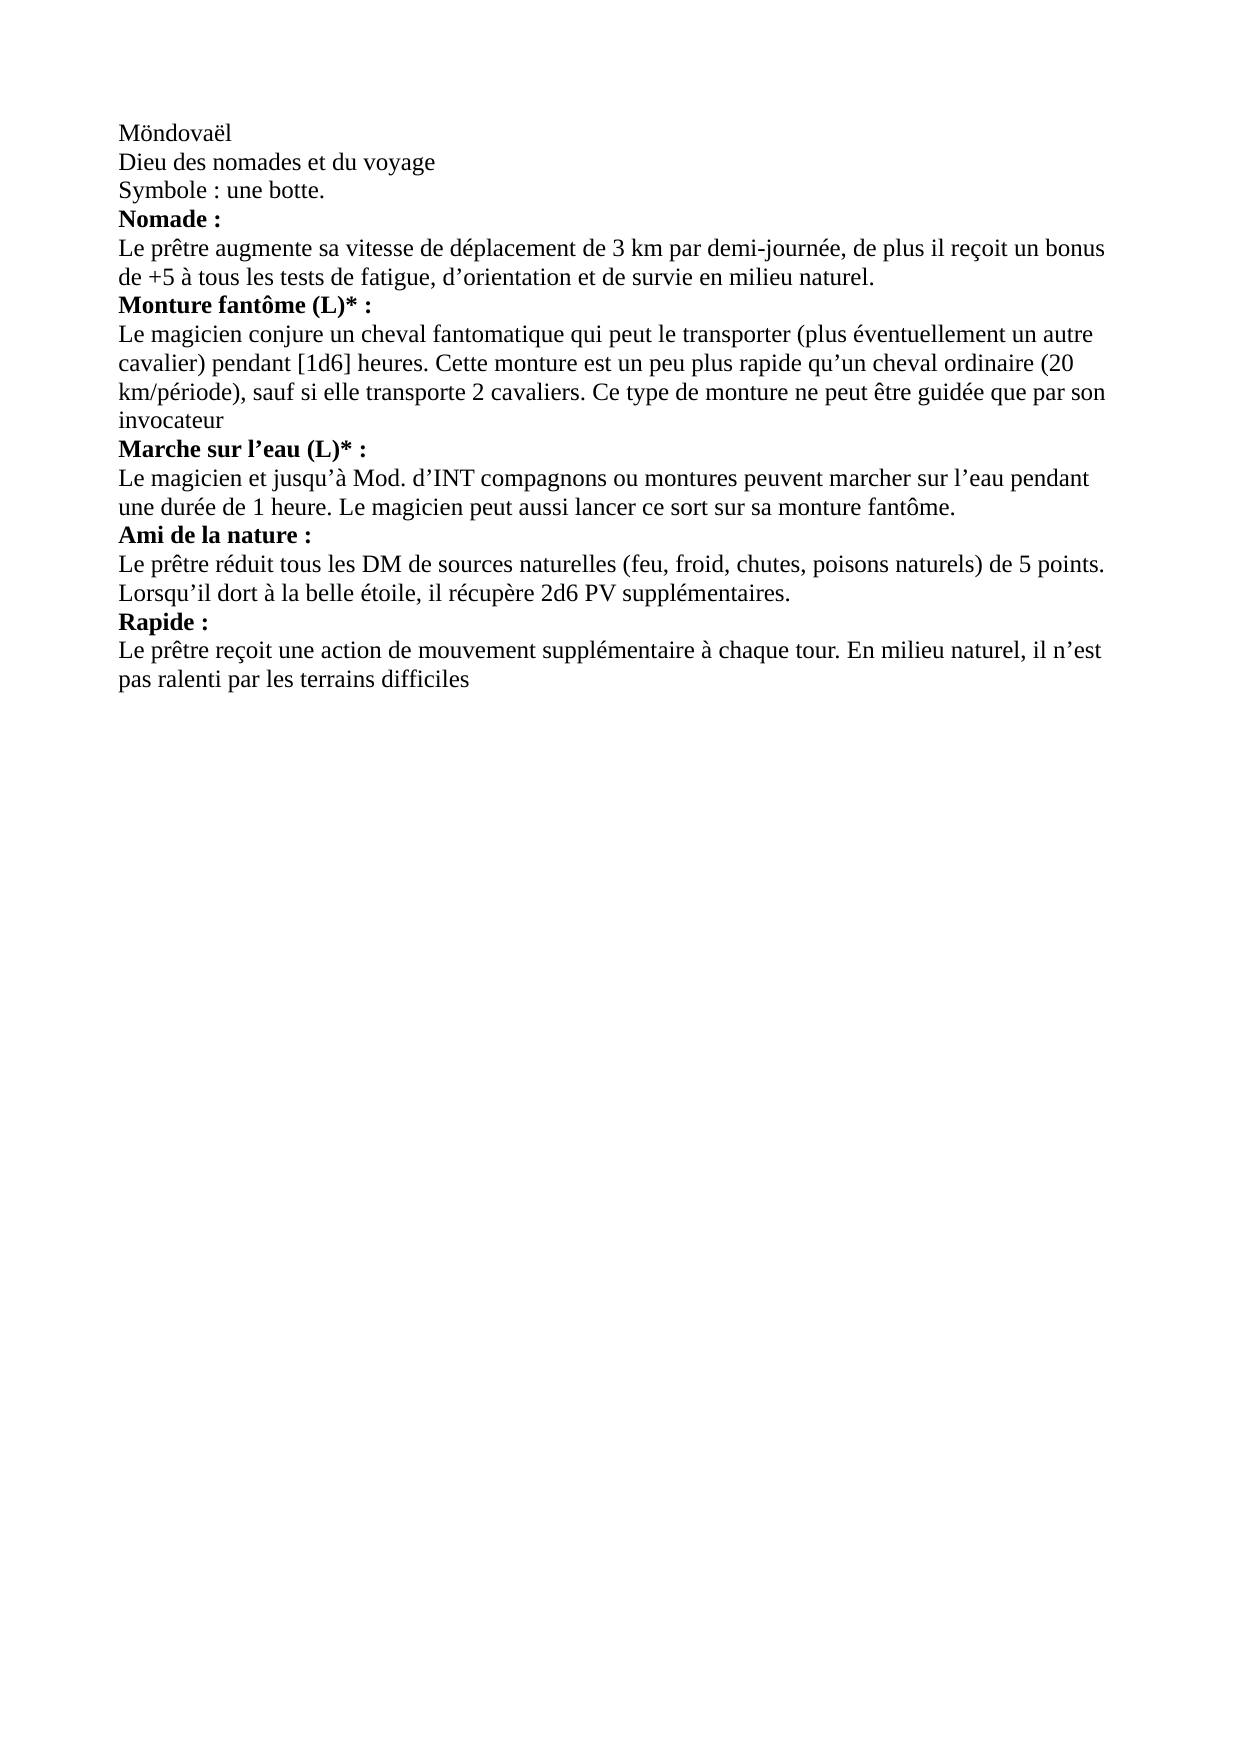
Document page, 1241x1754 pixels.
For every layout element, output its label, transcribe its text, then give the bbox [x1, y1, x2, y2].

text Le magicien et jusqu’à Mod. d’INT compagnons ou montures peuvent marcher sur l’eau pendant une durée de 1 heure. Le magicien peut aussi lancer ce sort sur sa monture fantôme. [118, 463, 1122, 521]
text Monture fantôme (L)* : [118, 291, 1122, 319]
text Rapide : [118, 607, 1122, 636]
text Dieu des nomades et du voyage [118, 147, 1122, 176]
text Möndovaël [118, 118, 1122, 147]
text Le prêtre réduit tous les DM de sources naturelles (feu, froid, chutes, poisons naturels) de 5 points. Lorsqu’il dort à la belle étoile, il récupère 2d6 PV supplémentaires. [118, 549, 1122, 607]
text Symbole : une botte. [118, 176, 1122, 204]
text Nomade : [118, 204, 1122, 233]
text Le prêtre reçoit une action de mouvement supplémentaire à chaque tour. En milieu naturel, il n’est pas ralenti par les terrains difficiles [118, 636, 1122, 693]
text Le prêtre augmente sa vitesse de déplacement de 3 km par demi-journée, de plus il reçoit un bonus de +5 à tous les tests de fatigue, d’orientation et de survie en milieu naturel. [118, 233, 1122, 291]
text Marche sur l’eau (L)* : [118, 434, 1122, 463]
text Ami de la nature : [118, 521, 1122, 549]
text Le magicien conjure un cheval fantomatique qui peut le transporter (plus éventuellement un autre cavalier) pendant [1d6] heures. Cette monture est un peu plus rapide qu’un cheval ordinaire (20 km/période), sauf si elle transporte 2 cavaliers. Ce type de monture ne peut être guidée que par son invocateur [118, 319, 1122, 434]
